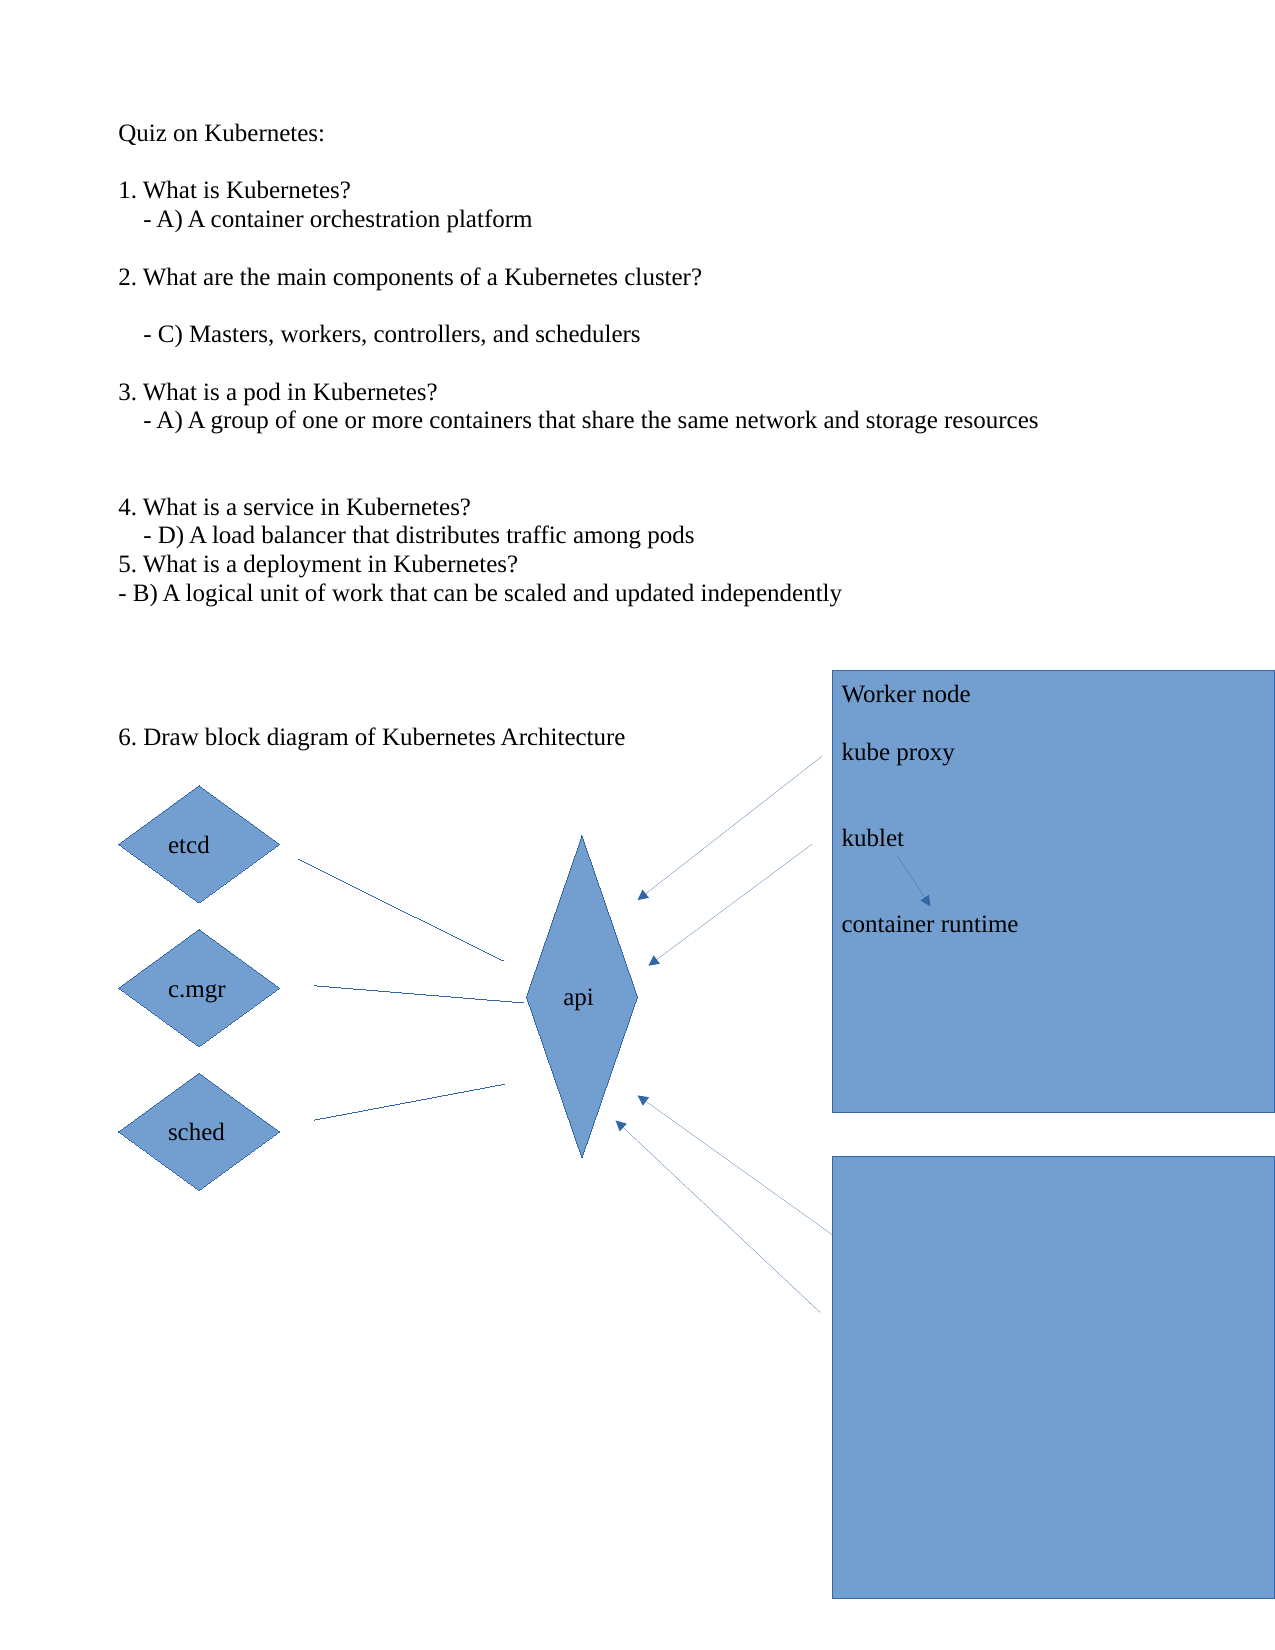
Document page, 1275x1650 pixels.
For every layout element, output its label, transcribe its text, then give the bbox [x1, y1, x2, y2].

text kube proxy [841, 737, 1266, 766]
text etcd [168, 830, 231, 859]
text kublet [841, 823, 1266, 852]
text - C) Masters, workers, controllers, and schedulers [118, 319, 1157, 348]
text - B) A logical unit of work that can be scaled and updated independently [118, 578, 1157, 607]
text Worker node [841, 679, 1266, 708]
text 3. What is a pod in Kubernetes? [118, 377, 1157, 406]
text c.mgr [168, 974, 231, 1002]
text api [563, 982, 601, 1011]
text - A) A container orchestration platform [118, 204, 1157, 233]
text container runtime [841, 909, 1266, 938]
text 6. Draw block diagram of Kubernetes Architecture [118, 722, 832, 751]
text - D) A load balancer that distributes traffic among pods [118, 521, 1157, 549]
text Quiz on Kubernetes: [118, 118, 1157, 147]
text 4. What is a service in Kubernetes? [118, 492, 1157, 521]
text 1. What is Kubernetes? [118, 176, 1157, 204]
text 5. What is a deployment in Kubernetes? [118, 549, 1157, 578]
text 2. What are the main components of a Kubernetes cluster? [118, 262, 1157, 291]
text - A) A group of one or more containers that share the same network and storage resources [118, 406, 1157, 434]
text sched [168, 1117, 231, 1146]
